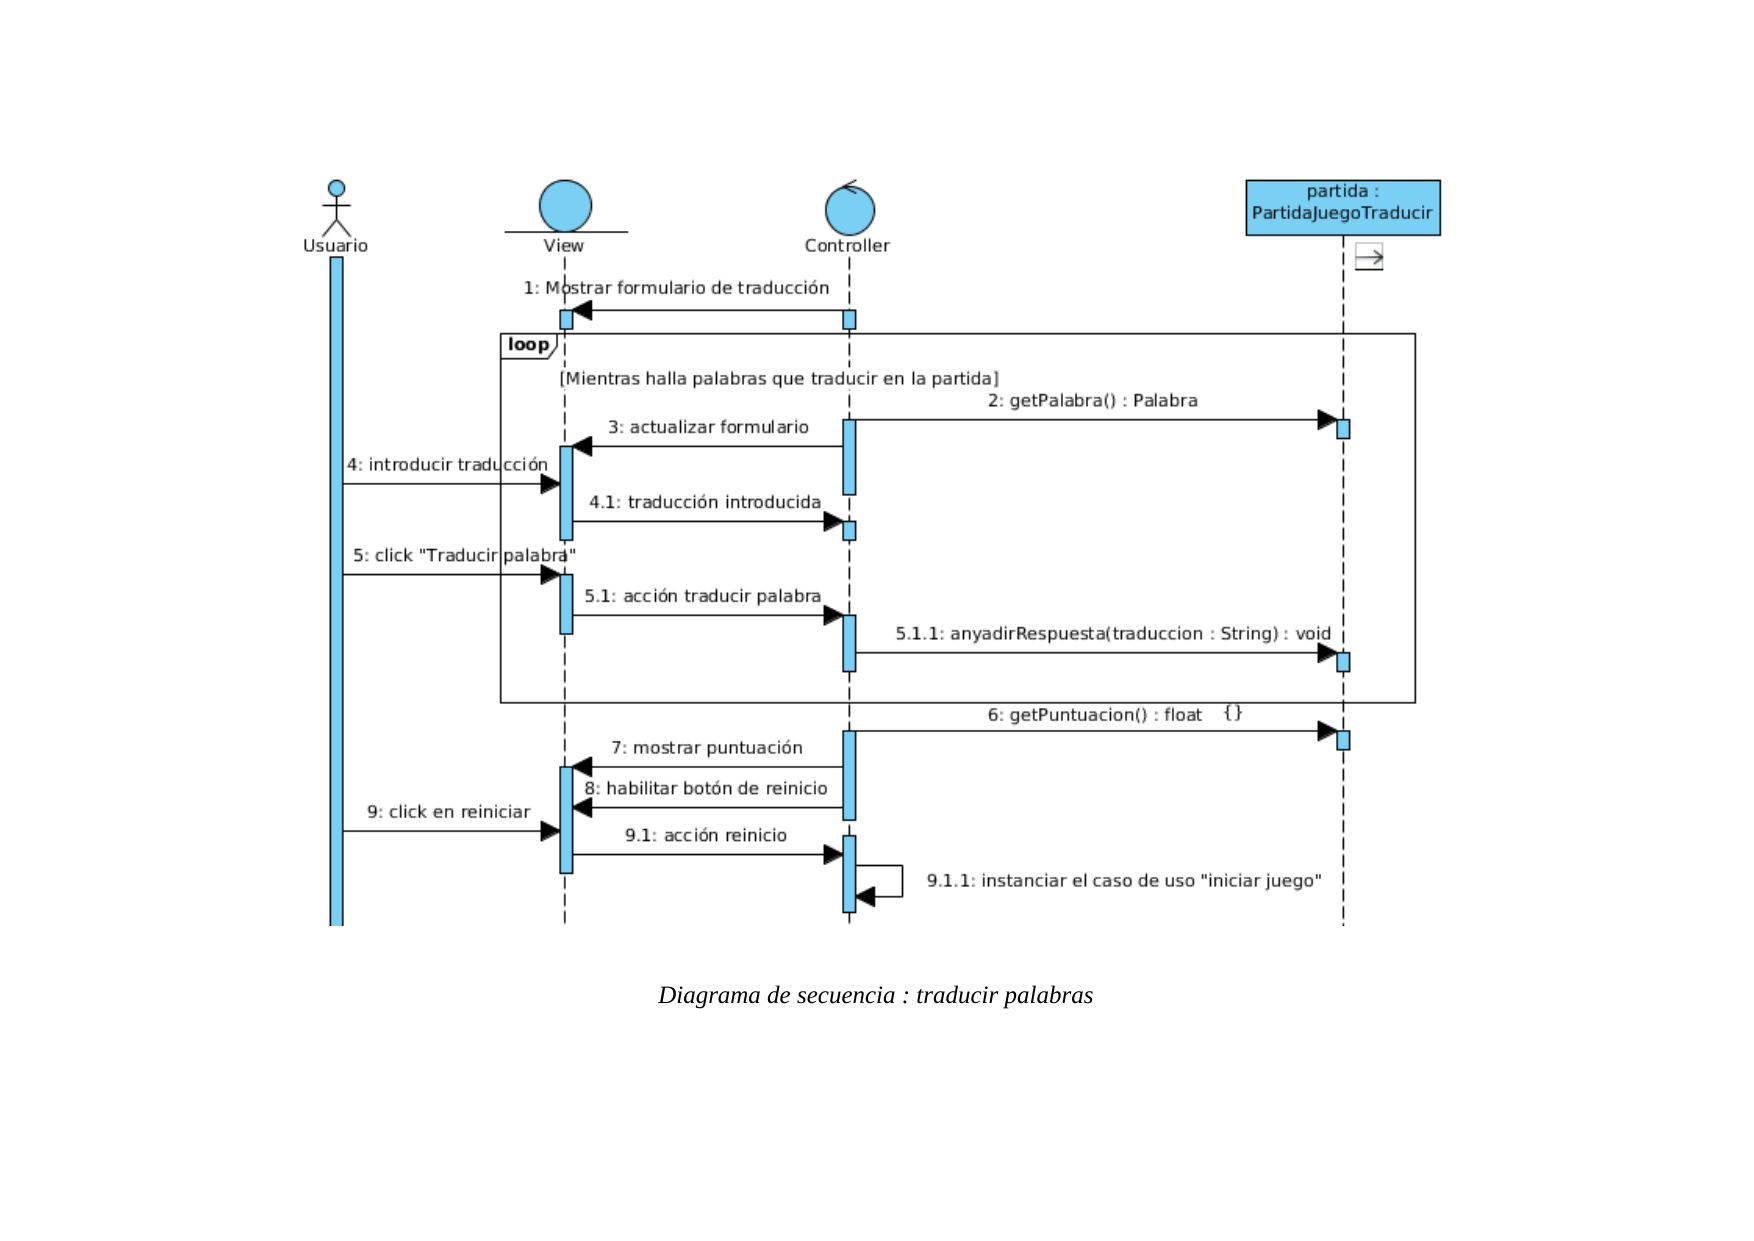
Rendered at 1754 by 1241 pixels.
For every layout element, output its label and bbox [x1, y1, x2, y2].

picture [297, 169, 1457, 926]
